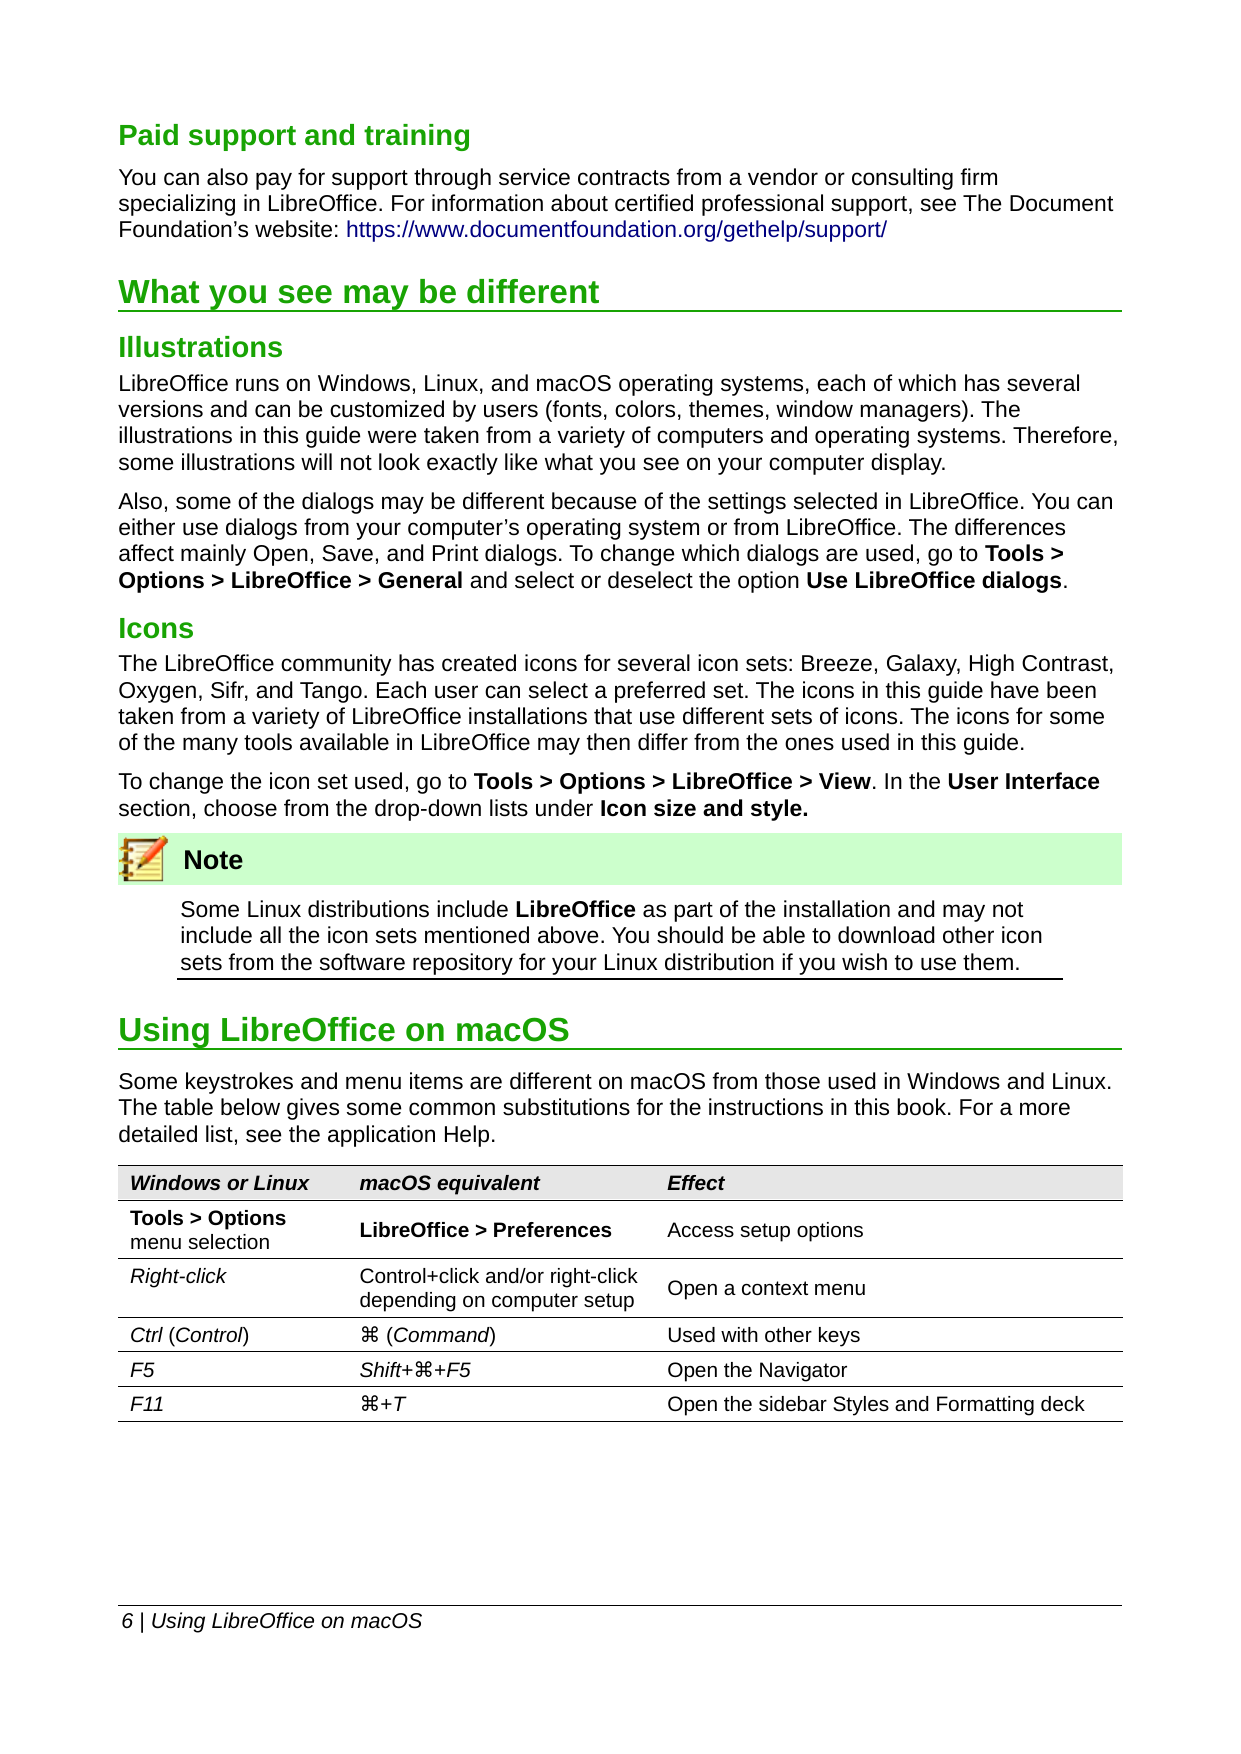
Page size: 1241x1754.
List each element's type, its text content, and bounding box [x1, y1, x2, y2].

table_header macOS equivalent [348, 1166, 655, 1199]
table_cell Access setup options [655, 1201, 1123, 1258]
table_cell Used with other keys [655, 1318, 1123, 1351]
table_header Windows or Linux [118, 1166, 348, 1199]
table_cell ⌘+T [348, 1387, 655, 1421]
table_cell Ctrl (Control) [118, 1318, 348, 1351]
text Also, some of the dialogs may be different because of the settings selected in LibreOffice. You can either use dialogs from your computer’s operating system or from LibreOffice. The differences affect mainly Open, Save, and Print dialogs. To change which dialogs are used, go to Tools > Options > LibreOffice > General and select or deselect the option Use LibreOffice dialogs. [118, 488, 1122, 593]
subtitle What you see may be different [118, 272, 1122, 310]
table_cell Open a context menu [655, 1259, 1123, 1317]
subtitle Icons [118, 611, 1122, 644]
picture [119, 834, 170, 885]
text Some Linux distributions include LibreOffice as part of the installation and may not include all the icon sets mentioned above. You should be able to download other icon sets from the software repository for your Linux distribution if you wish to use them. [177, 893, 1063, 978]
text The LibreOffice community has created icons for several icon sets: Breeze, Galaxy, High Contrast, Oxygen, Sifr, and Tango. Each user can select a preferred set. The icons in this guide have been taken from a variety of LibreOffice installations that use different sets of icons. The icons for some of the many tools available in LibreOffice may then differ from the ones used in this guide. [118, 650, 1122, 756]
subtitle Using LibreOffice on macOS [118, 1010, 1122, 1048]
table_cell Control+click and/or right-click depending on computer setup [348, 1259, 655, 1317]
table_cell ⌘ (Command) [348, 1318, 655, 1351]
text LibreOffice runs on Windows, Linux, and macOS operating systems, each of which has several versions and can be customized by users (fonts, colors, themes, window managers). The illustrations in this guide were taken from a variety of computers and operating systems. Therefore, some illustrations will not look exactly like what you see on your computer display. [118, 370, 1122, 475]
table_header Effect [655, 1166, 1123, 1199]
text Some keystrokes and menu items are different on macOS from those used in Windows and Linux. The table below gives some common substitutions for the instructions in this book. For a more detailed list, see the application Help. [118, 1068, 1122, 1147]
table_cell Open the sidebar Styles and Formatting deck [655, 1387, 1123, 1421]
text To change the icon set used, go to Tools > Options > LibreOffice > View. In the User Interface section, choose from the drop-down lists under Icon size and style. [118, 768, 1122, 821]
text You can also pay for support through service contracts from a vendor or consulting firm specializing in LibreOffice. For information about certified professional support, see The Document Foundation’s website: https://www.documentfoundation.org/gethelp/support/ [118, 163, 1122, 242]
table_cell F5 [118, 1352, 348, 1386]
table_cell Right-click [118, 1259, 348, 1317]
table_cell F11 [118, 1387, 348, 1421]
subtitle Paid support and training [118, 118, 1122, 152]
table_cell Tools > Options menu selection [118, 1201, 348, 1258]
subtitle Illustrations [118, 330, 1122, 364]
table_cell Open the Navigator [655, 1352, 1123, 1386]
subtitle Note [118, 833, 1122, 885]
table_cell Shift+⌘+F5 [348, 1352, 655, 1386]
table_cell LibreOffice > Preferences [348, 1201, 655, 1258]
